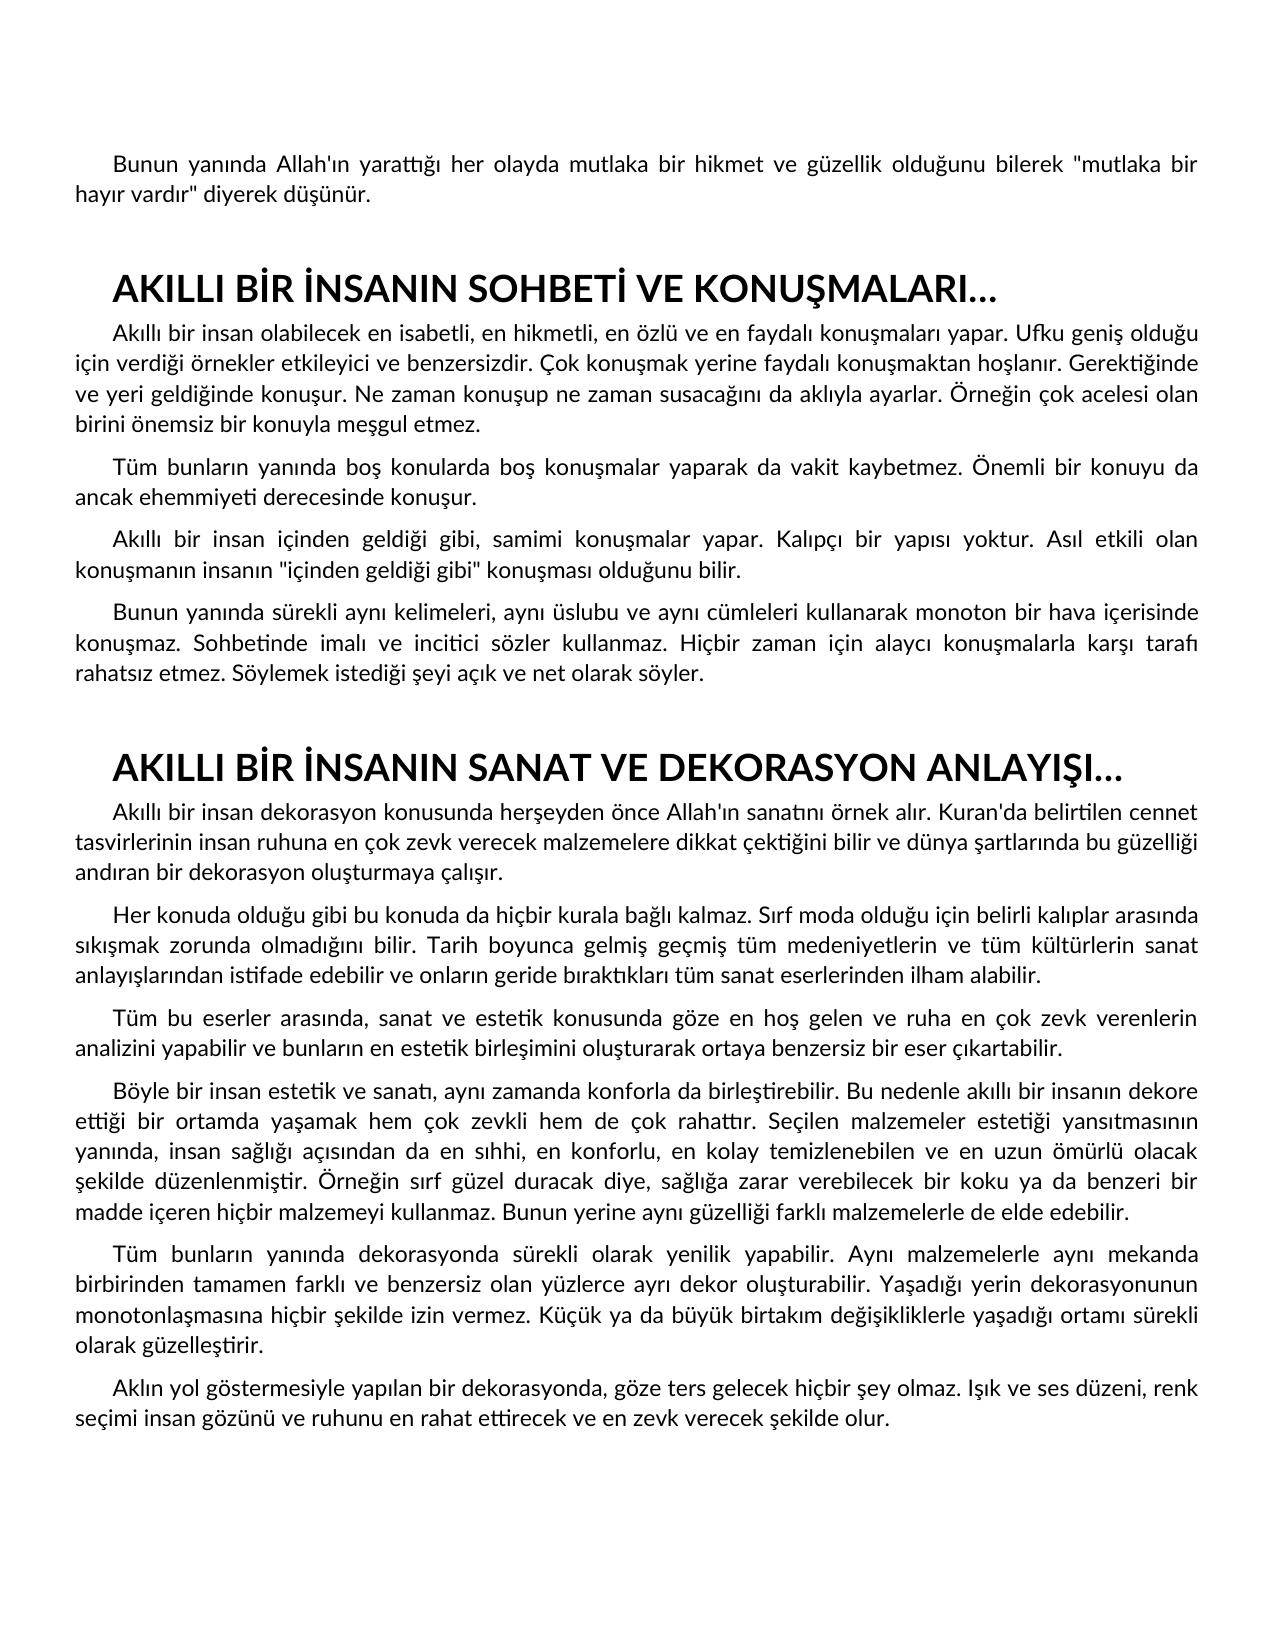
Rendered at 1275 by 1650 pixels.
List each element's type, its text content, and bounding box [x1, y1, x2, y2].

text Bunun yanında Allah'ın yarattığı her olayda mutlaka bir hikmet ve güzellik olduğunu bilerek "mutlaka bir hayır vardır" diyerek düşünür. [75, 150, 1200, 208]
text Her konuda olduğu gibi bu konuda da hiçbir kurala bağlı kalmaz. Sırf moda olduğu için belirli kalıplar arasında sıkışmak zorunda olmadığını bilir. Tarih boyunca gelmiş geçmiş tüm medeniyetlerin ve tüm kültürlerin sanat anlayışlarından istifade edebilir ve onların geride bıraktıkları tüm sanat eserlerinden ilham alabilir. [75, 900, 1200, 988]
text Akıllı bir insan olabilecek en isabetli, en hikmetli, en özlü ve en faydalı konuşmaları yapar. Ufku geniş olduğu için verdiği örnekler etkileyici ve benzersizdir. Çok konuşmak yerine faydalı konuşmaktan hoşlanır. Gerektiğinde ve yeri geldiğinde konuşur. Ne zaman konuşup ne zaman susacağını da aklıyla ayarlar. Örneğin çok acelesi olan birini önemsiz bir konuyla meşgul etmez. [75, 319, 1200, 437]
text Akıllı bir insan dekorasyon konusunda herşeyden önce Allah'ın sanatını örnek alır. Kuran'da belirtilen cennet tasvirlerinin insan ruhuna en çok zevk verecek malzemelere dikkat çektiğini bilir ve dünya şartlarında bu güzelliği andıran bir dekorasyon oluşturmaya çalışır. [75, 797, 1200, 885]
text Böyle bir insan estetik ve sanatı, aynı zamanda konforla da birleştirebilir. Bu nedenle akıllı bir insanın dekore ettiği bir ortamda yaşamak hem çok zevkli hem de çok rahattır. Seçilen malzemeler estetiği yansıtmasının yanında, insan sağlığı açısından da en sıhhi, en konforlu, en kolay temizlenebilen ve en uzun ömürlü olacak şekilde düzenlenmiştir. Örneğin sırf güzel duracak diye, sağlığa zarar verebilecek bir koku ya da benzeri bir madde içeren hiçbir malzemeyi kullanmaz. Bunun yerine aynı güzelliği farklı malzemelerle de elde edebilir. [75, 1076, 1200, 1225]
text Aklın yol göstermesiyle yapılan bir dekorasyonda, göze ters gelecek hiçbir şey olmaz. Işık ve ses düzeni, renk seçimi insan gözünü ve ruhunu en rahat ettirecek ve en zevk verecek şekilde olur. [75, 1373, 1200, 1431]
text Tüm bu eserler arasında, sanat ve estetik konusunda göze en hoş gelen ve ruha en çok zevk verenlerin analizini yapabilir ve bunların en estetik birleşimini oluşturarak ortaya benzersiz bir eser çıkartabilir. [75, 1003, 1200, 1061]
text Akıllı bir insan içinden geldiği gibi, samimi konuşmalar yapar. Kalıpçı bir yapısı yoktur. Asıl etkili olan konuşmanın insanın "içinden geldiği gibi" konuşması olduğunu bilir. [75, 525, 1200, 583]
subtitle AKILLI BİR İNSANIN SOHBETİ VE KONUŞMALARI… [112, 266, 1200, 311]
text Tüm bunların yanında dekorasyonda sürekli olarak yenilik yapabilir. Aynı malzemelerle aynı mekanda birbirinden tamamen farklı ve benzersiz olan yüzlerce ayrı dekor oluşturabilir. Yaşadığı yerin dekorasyonunun monotonlaşmasına hiçbir şekilde izin vermez. Küçük ya da büyük birtakım değişikliklerle yaşadığı ortamı sürekli olarak güzelleştirir. [75, 1240, 1200, 1358]
text Bunun yanında sürekli aynı kelimeleri, aynı üslubu ve aynı cümleleri kullanarak monoton bir hava içerisinde konuşmaz. Sohbetinde imalı ve incitici sözler kullanmaz. Hiçbir zaman için alaycı konuşmalarla karşı tarafı rahatsız etmez. Söylemek istediği şeyi açık ve net olarak söyler. [75, 598, 1200, 686]
text Tüm bunların yanında boş konularda boş konuşmalar yaparak da vakit kaybetmez. Önemli bir konuyu da ancak ehemmiyeti derecesinde konuşur. [75, 452, 1200, 510]
subtitle AKILLI BİR İNSANIN SANAT VE DEKORASYON ANLAYIŞI… [112, 744, 1200, 789]
